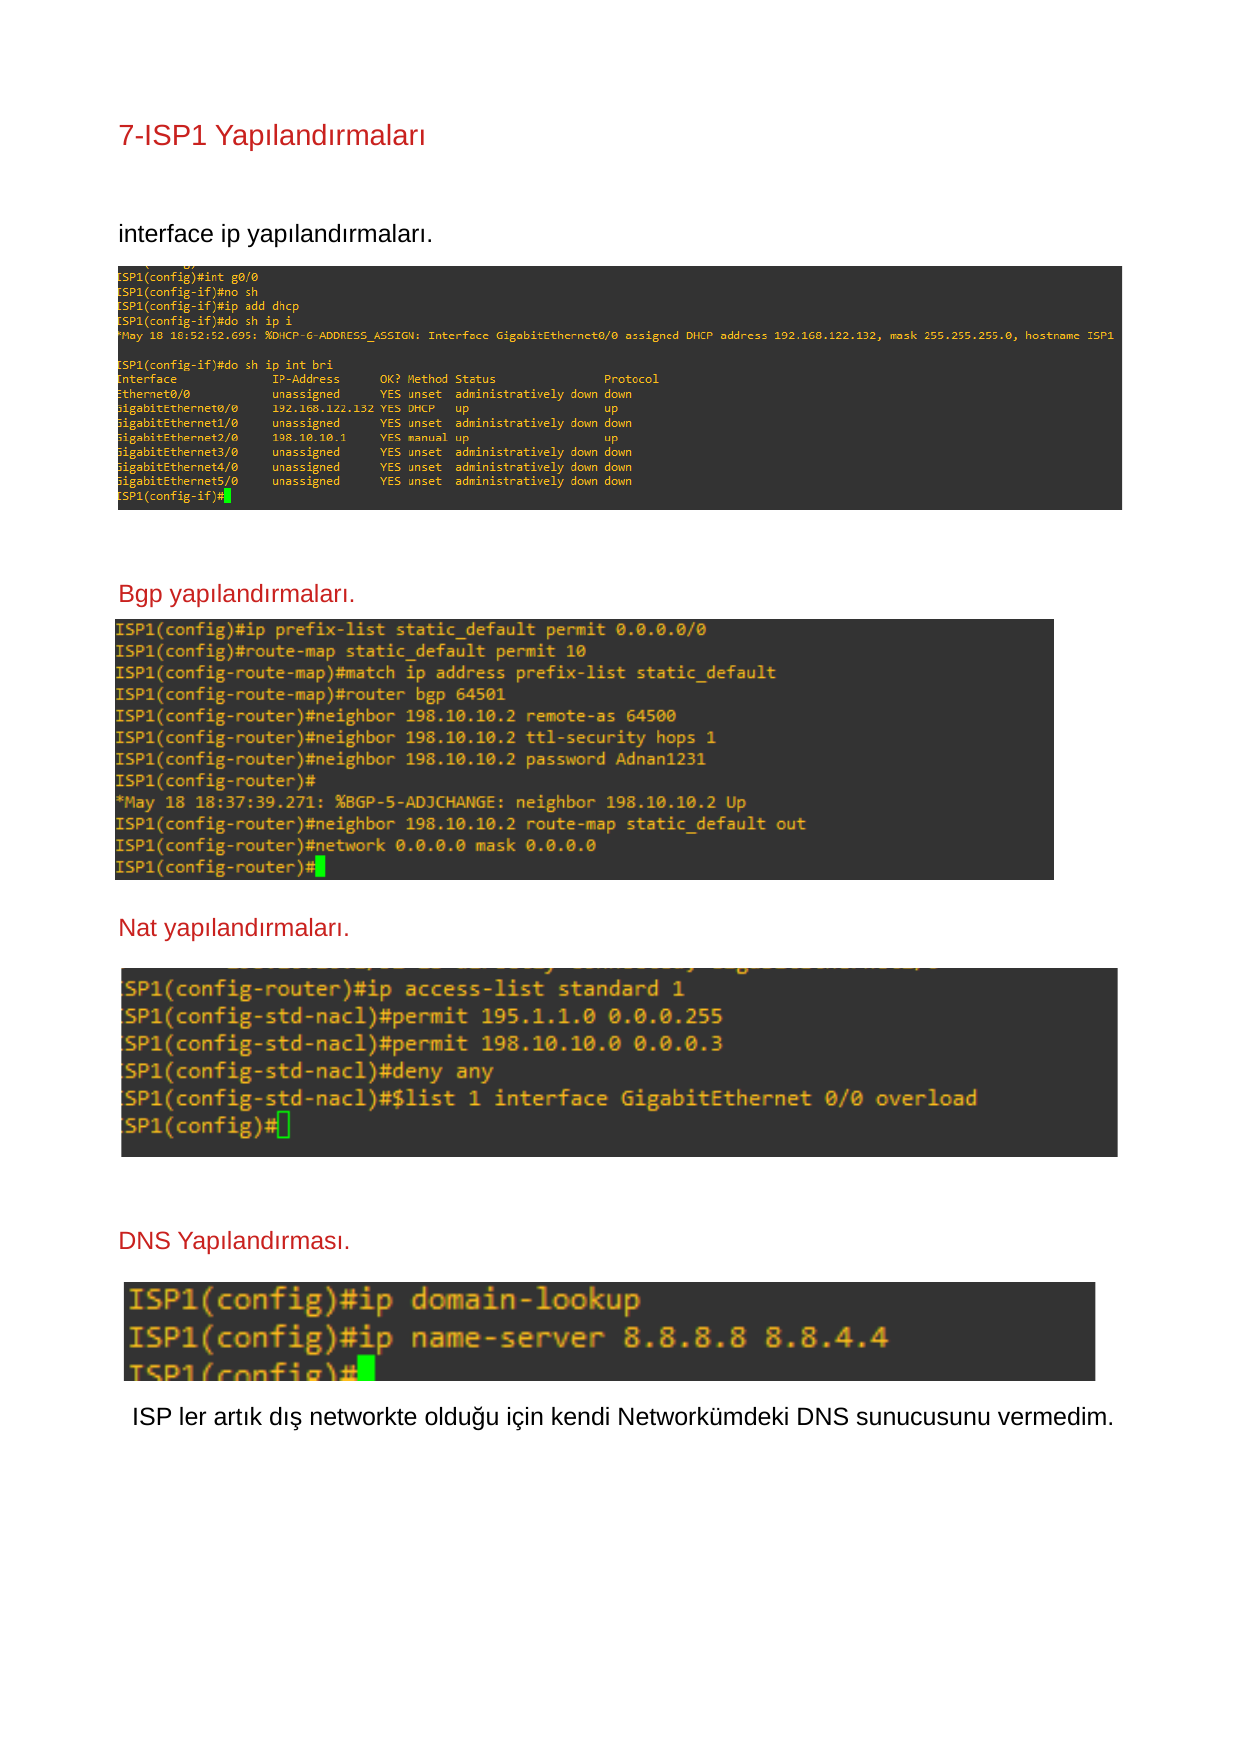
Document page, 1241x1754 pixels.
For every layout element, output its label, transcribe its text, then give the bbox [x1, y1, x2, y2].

text Bgp yapılandırmaları. [118, 579, 1122, 607]
text DNS Yapılandırması. [118, 1226, 1122, 1255]
picture [118, 266, 1123, 510]
picture [115, 619, 1054, 880]
picture [123, 1282, 1096, 1381]
text interface ip yapılandırmaları. [118, 219, 1122, 247]
text ISP ler artık dış networkte olduğu için kendi Networkümdeki DNS sunucusunu vermedim. [118, 1274, 1122, 1431]
text Nat yapılandırmaları. [118, 913, 1122, 941]
picture [121, 968, 1118, 1157]
text 7-ISP1 Yapılandırmaları [118, 118, 1122, 152]
